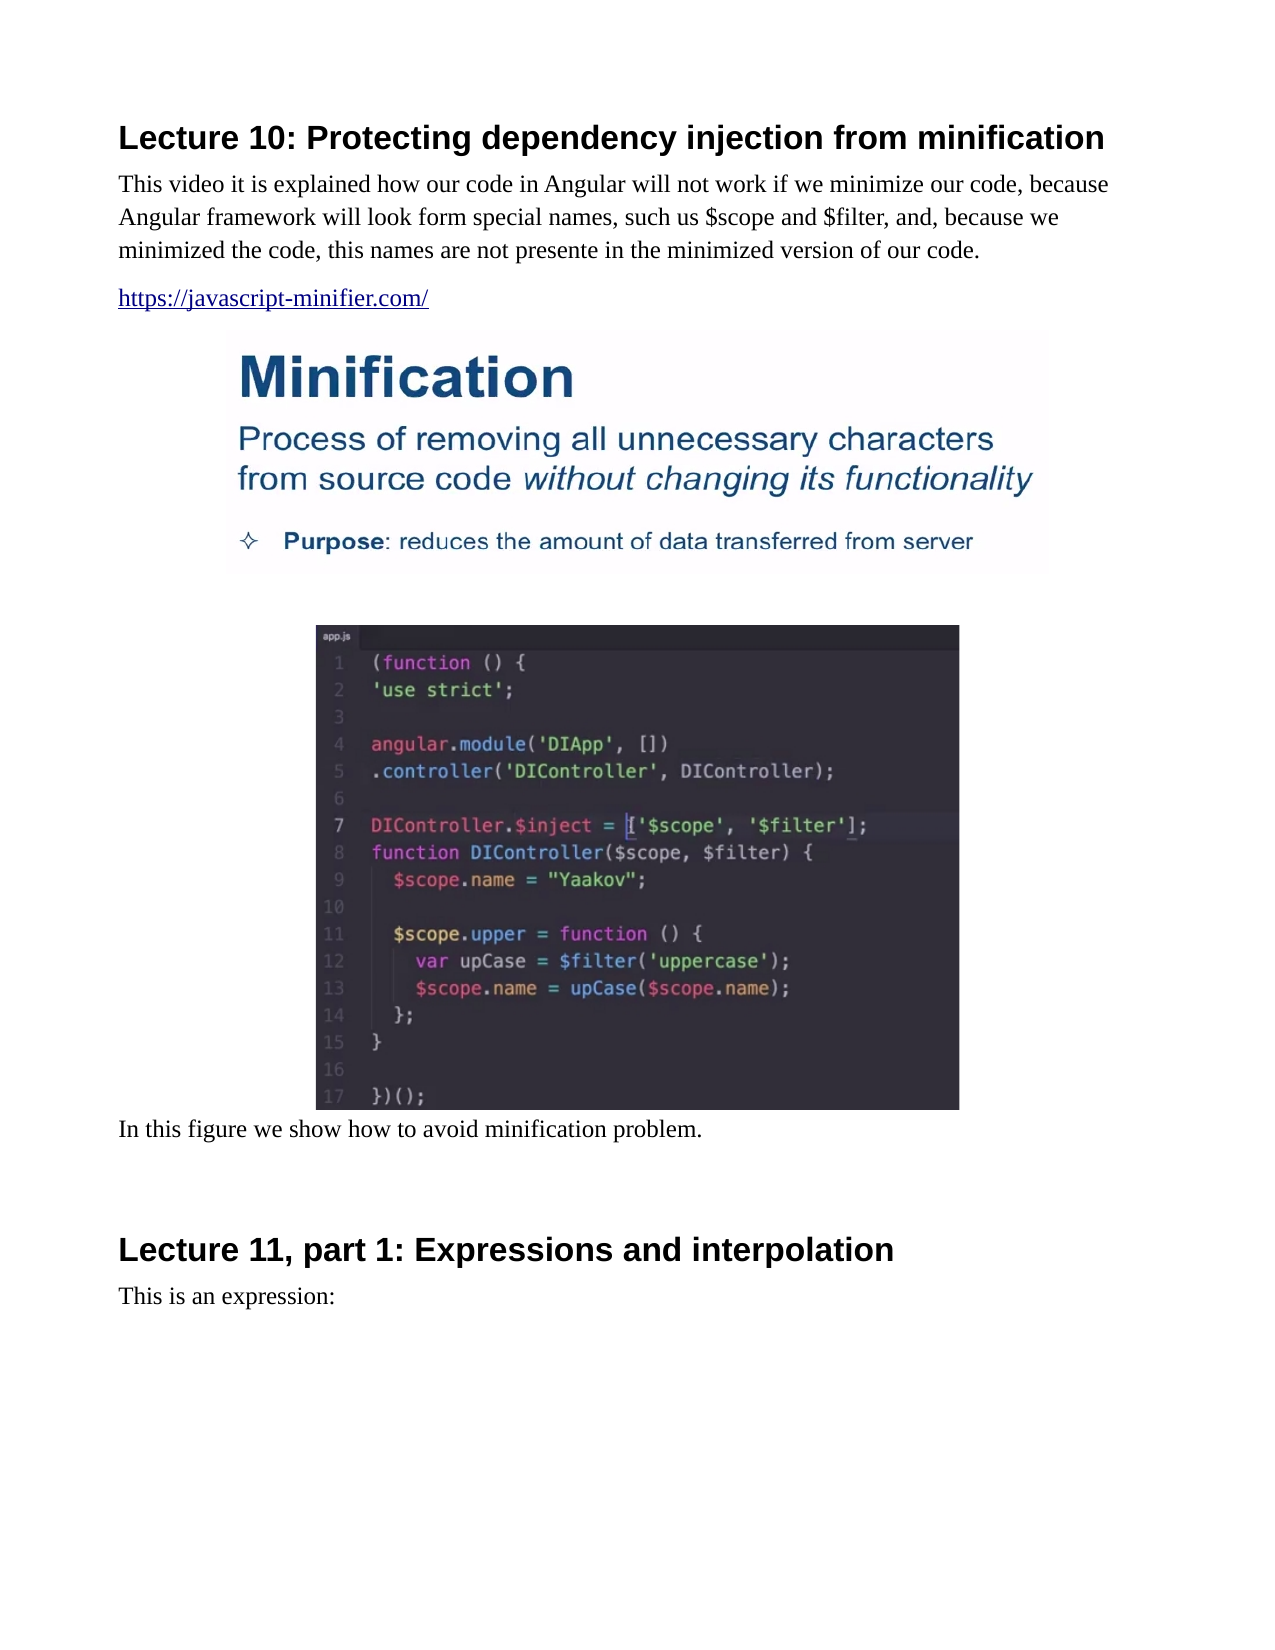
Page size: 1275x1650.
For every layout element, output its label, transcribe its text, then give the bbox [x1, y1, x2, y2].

text https://javascript-minifier.com/ [118, 283, 1157, 312]
picture [315, 625, 960, 1110]
text This is an expression: [118, 1281, 1157, 1310]
text This video it is explained how our code in Angular will not work if we minimize our code, because Angular framework will look form special names, such us $scope and $filter, and, because we minimized the code, this names are not presente in the minimized version of our code. [118, 169, 1157, 264]
subtitle Lecture 10: Protecting dependency injection from minification [118, 118, 1157, 157]
subtitle Lecture 11, part 1: Expressions and interpolation [118, 1230, 1157, 1269]
picture [225, 330, 1050, 574]
text In this figure we show how to avoid minification problem. [118, 625, 1157, 1143]
